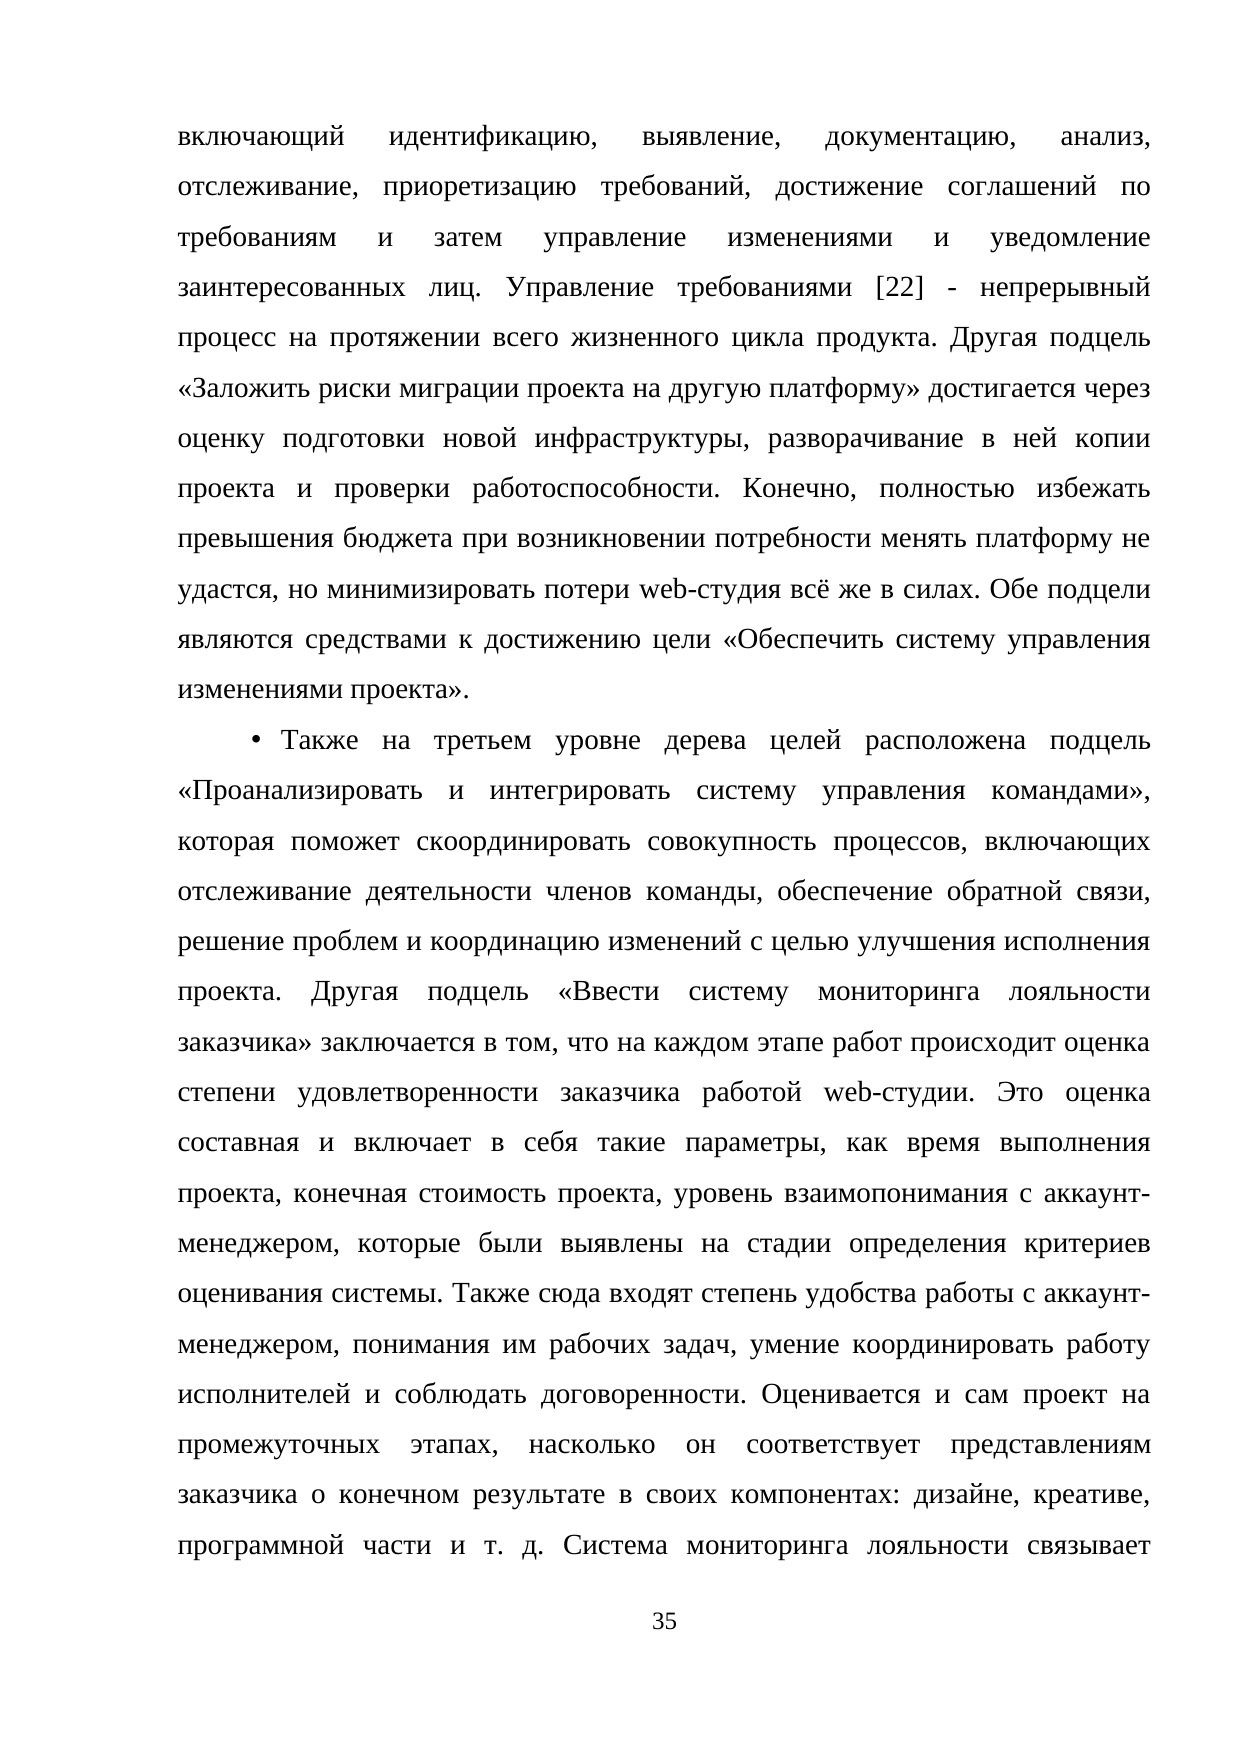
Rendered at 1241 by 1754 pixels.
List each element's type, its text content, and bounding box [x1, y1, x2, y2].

list включающий идентификацию, выявление, документацию, анализ, отслеживание, приоретизацию требований, достижение соглашений по требованиям и затем управление изменениями и уведомление заинтересованных лиц. Управление требованиями [22] - непрерывный процесс на протяжении всего жизненного цикла продукта. Другая подцель «Заложить риски миграции проекта на другую платформу» достигается через оценку подготовки новой инфраструктуры, разворачивание в ней копии проекта и проверки работоспособности. Конечно, полностью избежать превышения бюджета при возникновении потребности менять платформу не удастся, но минимизировать потери web-студия всё же в силах. Обе подцели являются средствами к достижению цели «Обеспечить систему управления изменениями проекта». [177, 118, 1152, 705]
list Также на третьем уровне дерева целей расположена подцель «Проанализировать и интегрировать систему управления командами», которая поможет скоординировать совокупность процессов, включающих отслеживание деятельности членов команды, обеспечение обратной связи, решение проблем и координацию изменений с целью улучшения исполнения проекта. Другая подцель «Ввести систему мониторинга лояльности заказчика» заключается в том, что на каждом этапе работ происходит оценка степени удовлетворенности заказчика работой web-студии. Это оценка составная и включает в себя такие параметры, как время выполнения проекта, конечная стоимость проекта, уровень взаимопонимания с аккаунт-менеджером, которые были выявлены на стадии определения критериев оценивания системы. Также сюда входят степень удобства работы с аккаунт-менеджером, понимания им рабочих задач, умение координировать работу исполнителей и соблюдать договоренности. Оценивается и сам проект на промежуточных этапах, насколько он соответствует представлениям заказчика о конечном результате в своих компонентах: дизайне, креативе, программной части и т. д. Система мониторинга лояльности связывает [177, 722, 1152, 1561]
